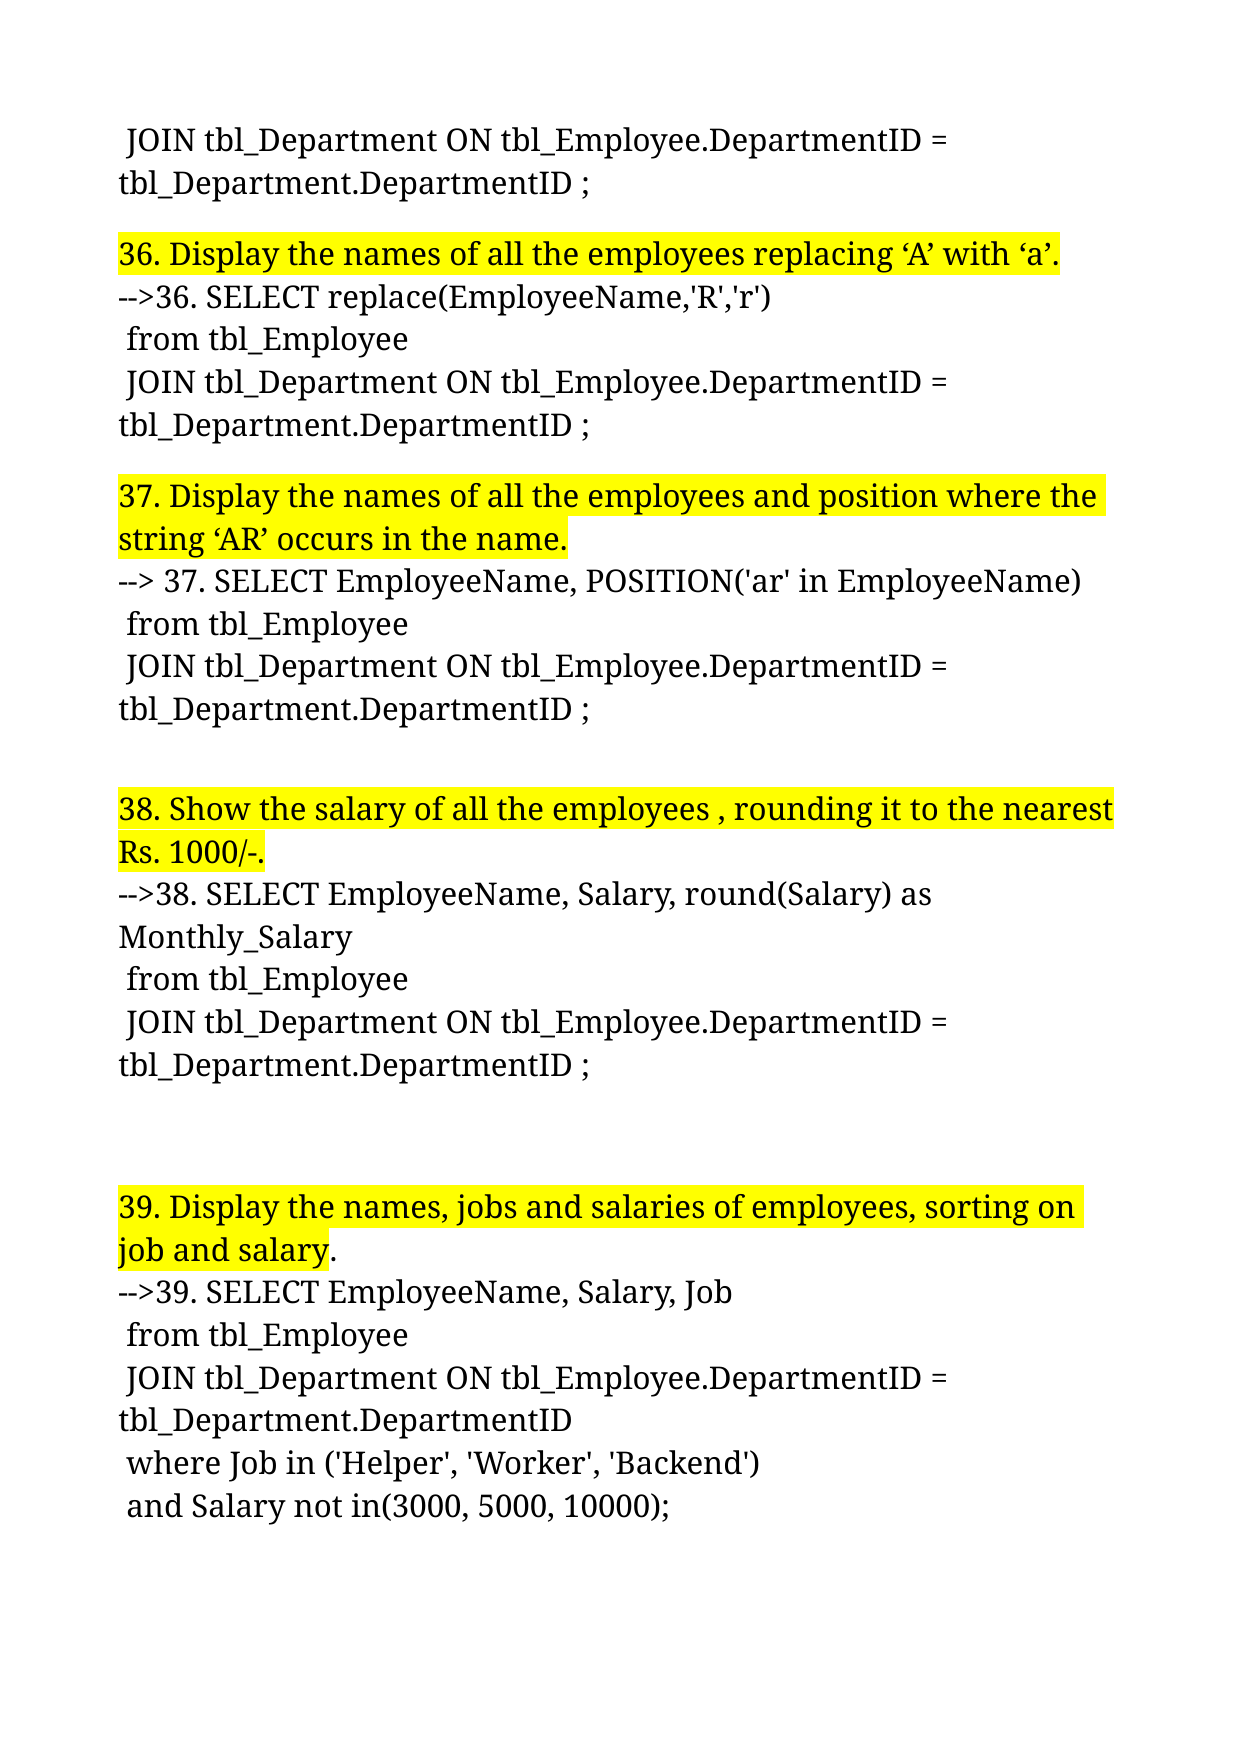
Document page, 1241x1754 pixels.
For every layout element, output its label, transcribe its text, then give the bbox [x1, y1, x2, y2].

text 36. Display the names of all the employees replacing ‘A’ with ‘a’. [118, 232, 1122, 275]
text from tbl_Employee [118, 957, 1122, 1000]
text JOIN tbl_Department ON tbl_Employee.DepartmentID = tbl_Department.DepartmentID ; [118, 644, 1122, 729]
text from tbl_Employee [118, 1313, 1122, 1356]
text -->39. SELECT EmployeeName, Salary, Job [118, 1271, 1122, 1313]
text 38. Show the salary of all the employees , rounding it to the nearest Rs. 1000/-. [118, 787, 1122, 872]
text JOIN tbl_Department ON tbl_Employee.DepartmentID = tbl_Department.DepartmentID ; [118, 1000, 1122, 1085]
text -->38. SELECT EmployeeName, Salary, round(Salary) as Monthly_Salary [118, 872, 1122, 957]
text JOIN tbl_Department ON tbl_Employee.DepartmentID = tbl_Department.DepartmentID ; [118, 118, 1122, 203]
text from tbl_Employee [118, 602, 1122, 644]
text and Salary not in(3000, 5000, 10000); [118, 1483, 1122, 1526]
text JOIN tbl_Department ON tbl_Employee.DepartmentID = tbl_Department.DepartmentID ; [118, 360, 1122, 445]
text from tbl_Employee [118, 317, 1122, 360]
text --> 37. SELECT EmployeeName, POSITION('ar' in EmployeeName) [118, 559, 1122, 602]
text where Job in ('Helper', 'Worker', 'Backend') [118, 1441, 1122, 1483]
text 37. Display the names of all the employees and position where the string ‘AR’ occurs in the name. [118, 474, 1122, 559]
text JOIN tbl_Department ON tbl_Employee.DepartmentID = tbl_Department.DepartmentID [118, 1356, 1122, 1441]
text 39. Display the names, jobs and salaries of employees, sorting on job and salary. [118, 1185, 1122, 1271]
text -->36. SELECT replace(EmployeeName,'R','r') [118, 275, 1122, 317]
